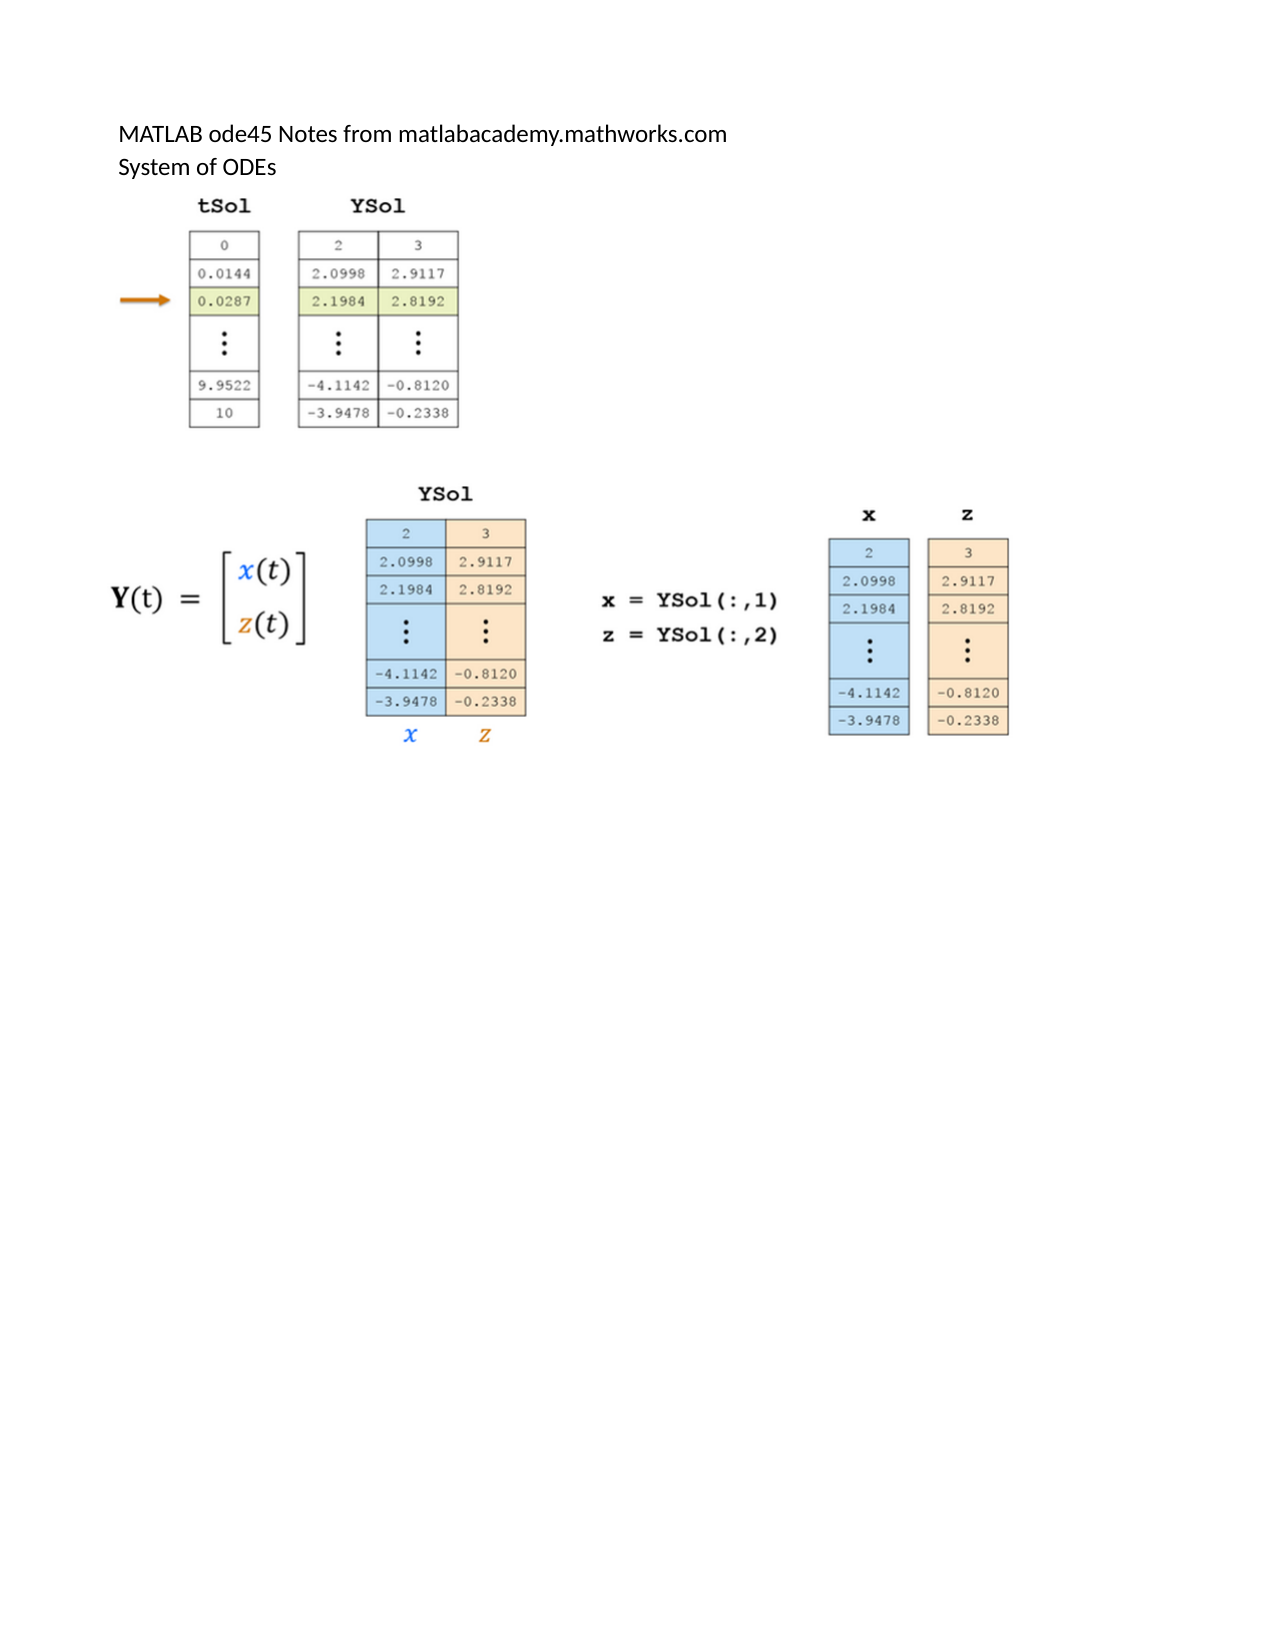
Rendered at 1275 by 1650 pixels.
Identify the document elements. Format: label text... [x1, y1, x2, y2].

picture [93, 469, 539, 753]
picture [109, 191, 469, 438]
text MATLAB ode45 Notes from matlabacademy.mathworks.com [118, 118, 1157, 149]
text System of ODEs [118, 151, 1157, 181]
picture [588, 501, 1020, 742]
